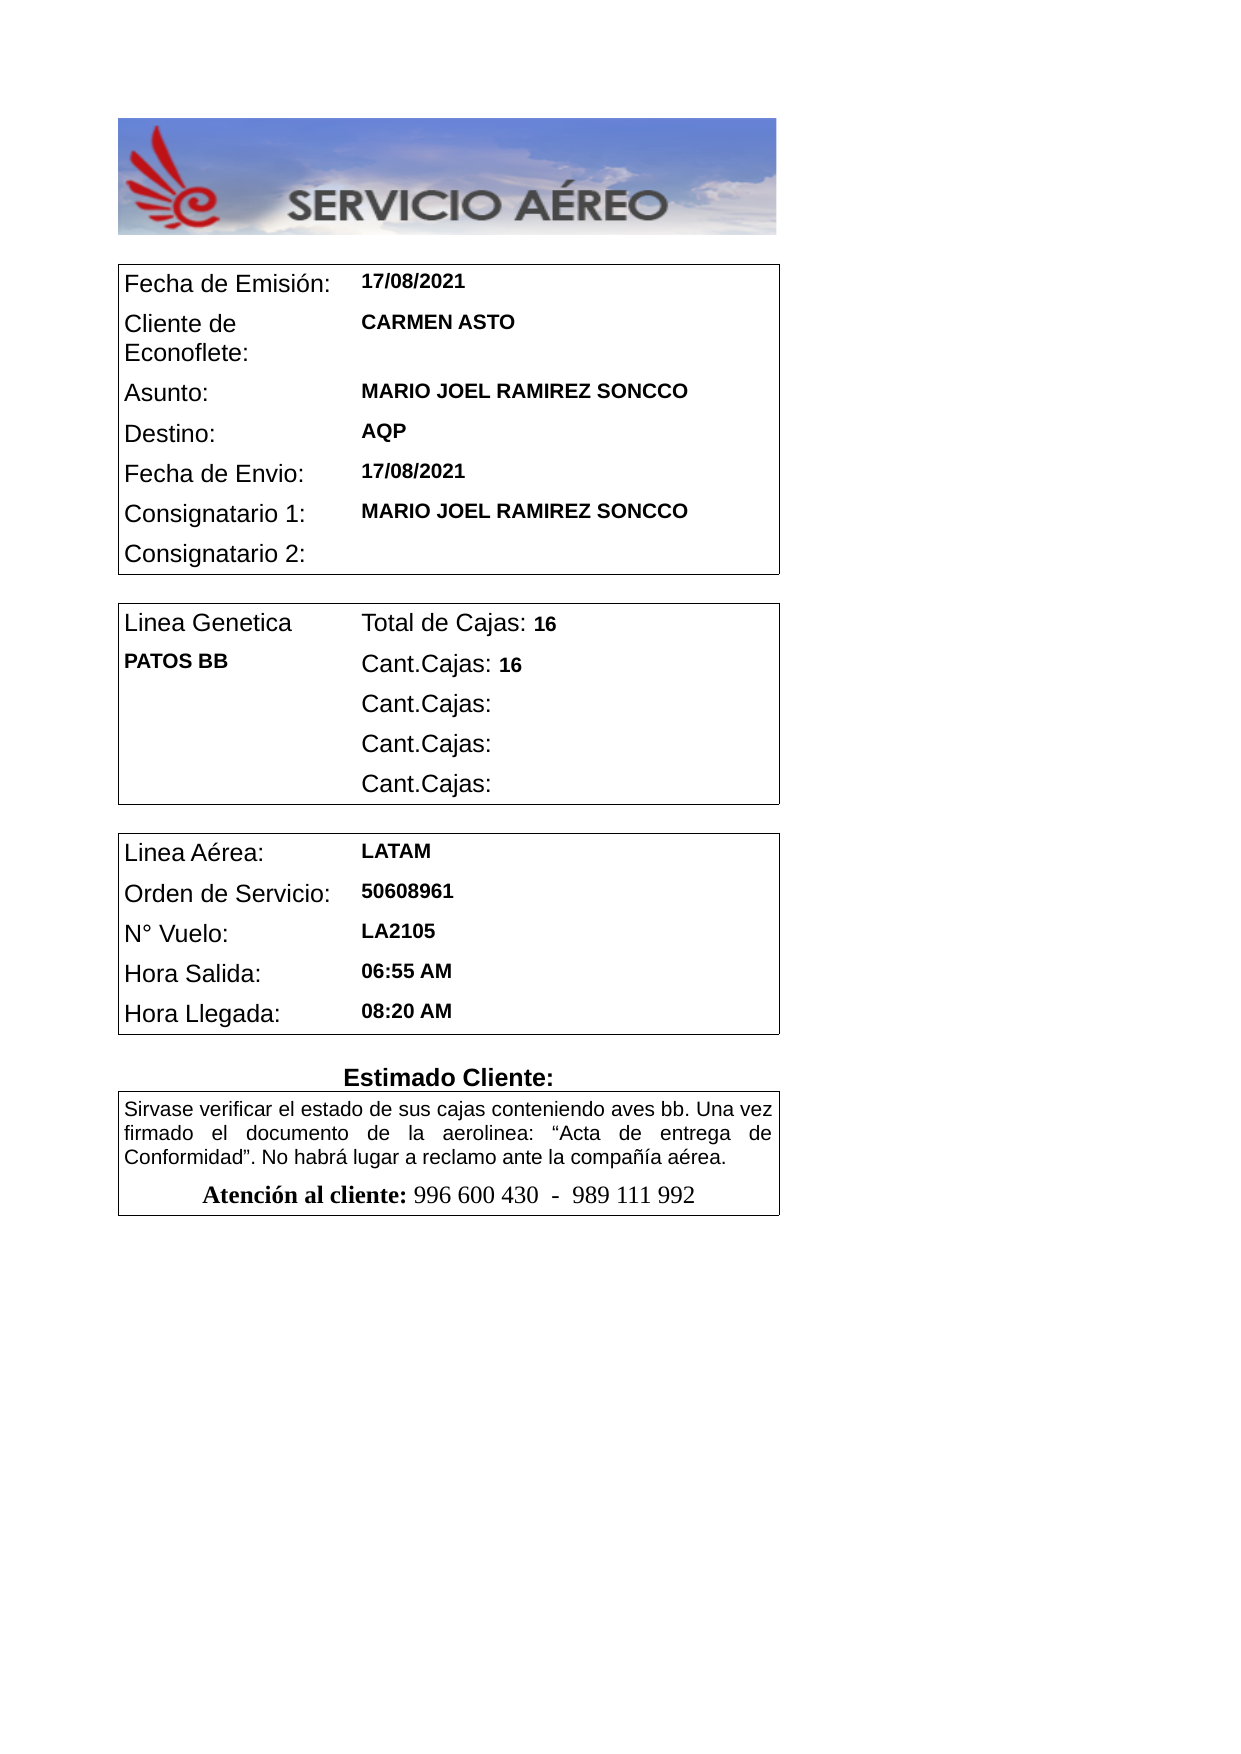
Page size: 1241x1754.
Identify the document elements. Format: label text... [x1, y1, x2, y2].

table_cell [356, 805, 779, 833]
table_cell [119, 683, 356, 723]
table_cell Hora Salida: [119, 953, 356, 993]
table_header Fecha de Emisión: [119, 265, 356, 304]
table_cell LA2105 [356, 913, 779, 953]
table_cell [356, 575, 779, 603]
table_cell N° Vuelo: [119, 913, 356, 953]
table_cell 06:55 AM [356, 953, 779, 993]
table_cell Cant.Cajas: [356, 683, 779, 723]
table_cell Cliente de Econoflete: [119, 304, 356, 373]
table_cell Cant.Cajas: [356, 723, 779, 763]
table_cell Cant.Cajas: 16 [356, 643, 779, 683]
table_cell MARIO JOEL RAMIREZ SONCCO [356, 373, 779, 413]
table_cell Consignatario 1: [119, 493, 356, 533]
table_cell 08:20 AM [356, 994, 779, 1034]
table_cell Sirvase verificar el estado de sus cajas conteniendo aves bb. Una vez firmado el documento de la aerolinea: “Acta de entrega de Conformidad”. No habrá lugar a reclamo ante la compañía aérea. [119, 1092, 779, 1175]
picture [118, 118, 777, 235]
table_cell LATAM [356, 834, 779, 873]
table_cell Estimado Cliente: [118, 1035, 779, 1091]
table_cell [119, 723, 356, 763]
table_cell [119, 764, 356, 804]
table_cell Orden de Servicio: [119, 873, 356, 913]
table_cell CARMEN ASTO [356, 304, 779, 373]
table_cell Cant.Cajas: [356, 764, 779, 804]
table_cell PATOS BB [119, 643, 356, 683]
table_cell Fecha de Envio: [119, 453, 356, 493]
table_cell Linea Genetica [119, 604, 356, 643]
table_header 17/08/2021 [356, 265, 779, 304]
table_cell Hora Llegada: [119, 994, 356, 1034]
table_cell [118, 805, 356, 833]
table_cell AQP [356, 413, 779, 453]
table_cell Asunto: [119, 373, 356, 413]
table_cell Total de Cajas: 16 [356, 604, 779, 643]
table_cell MARIO JOEL RAMIREZ SONCCO [356, 493, 779, 533]
table_cell [118, 575, 356, 603]
table_cell Destino: [119, 413, 356, 453]
table_cell Consignatario 2: [119, 534, 356, 574]
table_cell [356, 534, 779, 574]
table_cell 17/08/2021 [356, 453, 779, 493]
table_cell Linea Aérea: [119, 834, 356, 873]
table_cell Atención al cliente: 996 600 430 - 989 111 992 [119, 1175, 779, 1215]
table_cell 50608961 [356, 873, 779, 913]
